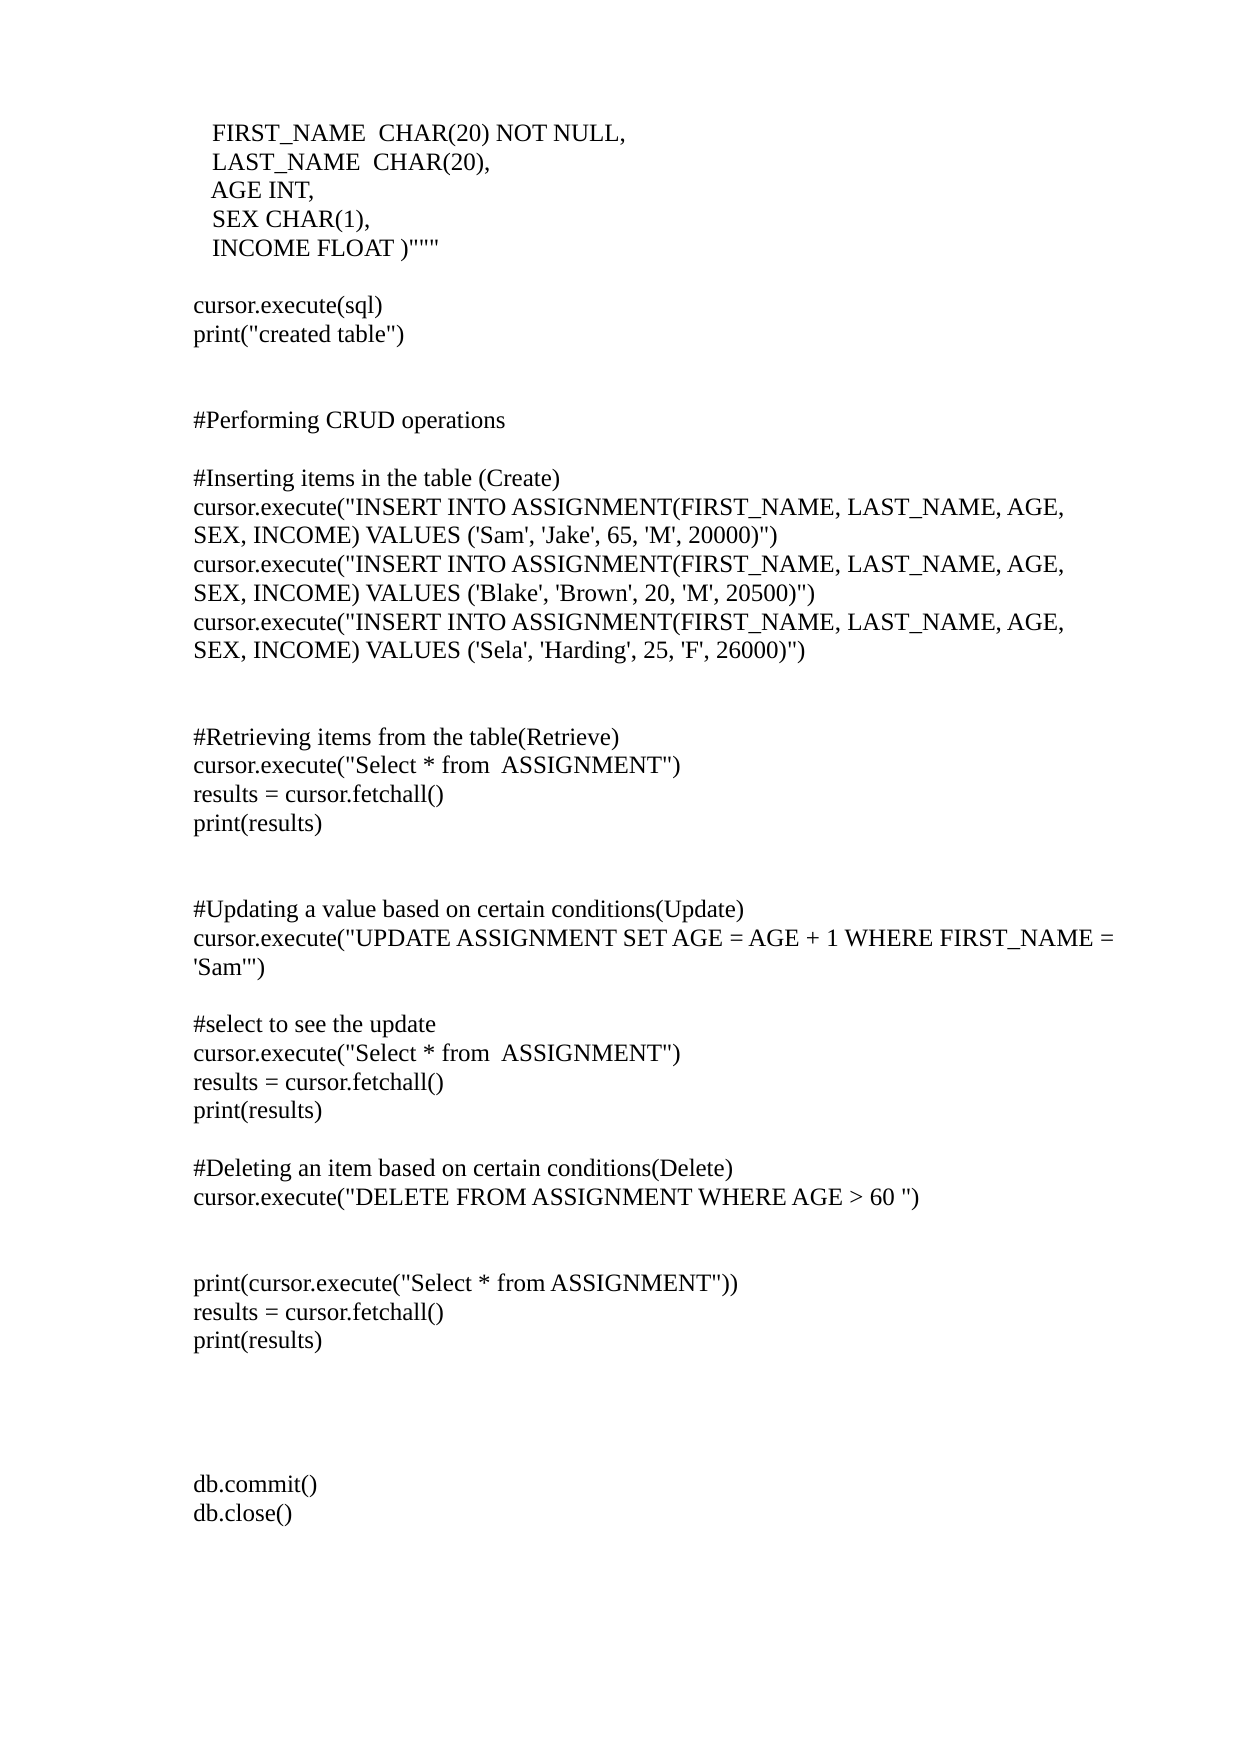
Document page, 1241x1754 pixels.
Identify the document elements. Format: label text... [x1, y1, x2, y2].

text results = cursor.fetchall() [193, 1297, 1122, 1326]
text SEX CHAR(1), [193, 204, 1122, 233]
text FIRST_NAME CHAR(20) NOT NULL, [193, 118, 1122, 147]
text print(results) [193, 808, 1122, 837]
text results = cursor.fetchall() [193, 1067, 1122, 1096]
text cursor.execute("INSERT INTO ASSIGNMENT(FIRST_NAME, LAST_NAME, AGE, SEX, INCOME) VALUES ('Sam', 'Jake', 65, 'M', 20000)") [193, 492, 1122, 549]
text db.close() [193, 1498, 1122, 1527]
text #Inserting items in the table (Create) [193, 463, 1122, 492]
text #Deleting an item based on certain conditions(Delete) [193, 1153, 1122, 1182]
text print(cursor.execute("Select * from ASSIGNMENT")) [193, 1268, 1122, 1297]
text print("created table") [193, 319, 1122, 348]
text db.commit() [193, 1469, 1122, 1498]
text #Retrieving items from the table(Retrieve) [193, 722, 1122, 751]
text cursor.execute("Select * from ASSIGNMENT") [193, 751, 1122, 779]
text cursor.execute("DELETE FROM ASSIGNMENT WHERE AGE > 60 ") [193, 1182, 1122, 1211]
text cursor.execute("INSERT INTO ASSIGNMENT(FIRST_NAME, LAST_NAME, AGE, SEX, INCOME) VALUES ('Sela', 'Harding', 25, 'F', 26000)") [193, 607, 1122, 664]
text results = cursor.fetchall() [193, 779, 1122, 808]
text cursor.execute("Select * from ASSIGNMENT") [193, 1038, 1122, 1067]
text cursor.execute(sql) [193, 291, 1122, 319]
text #select to see the update [193, 1009, 1122, 1038]
text INCOME FLOAT )""" [193, 233, 1122, 262]
text print(results) [193, 1326, 1122, 1354]
text LAST_NAME CHAR(20), [193, 147, 1122, 176]
text AGE INT, [193, 176, 1122, 204]
text cursor.execute("INSERT INTO ASSIGNMENT(FIRST_NAME, LAST_NAME, AGE, SEX, INCOME) VALUES ('Blake', 'Brown', 20, 'M', 20500)") [193, 549, 1122, 607]
text #Updating a value based on certain conditions(Update) [193, 894, 1122, 923]
text cursor.execute("UPDATE ASSIGNMENT SET AGE = AGE + 1 WHERE FIRST_NAME = 'Sam'") [193, 923, 1122, 981]
text print(results) [193, 1096, 1122, 1124]
text #Performing CRUD operations [193, 406, 1122, 434]
